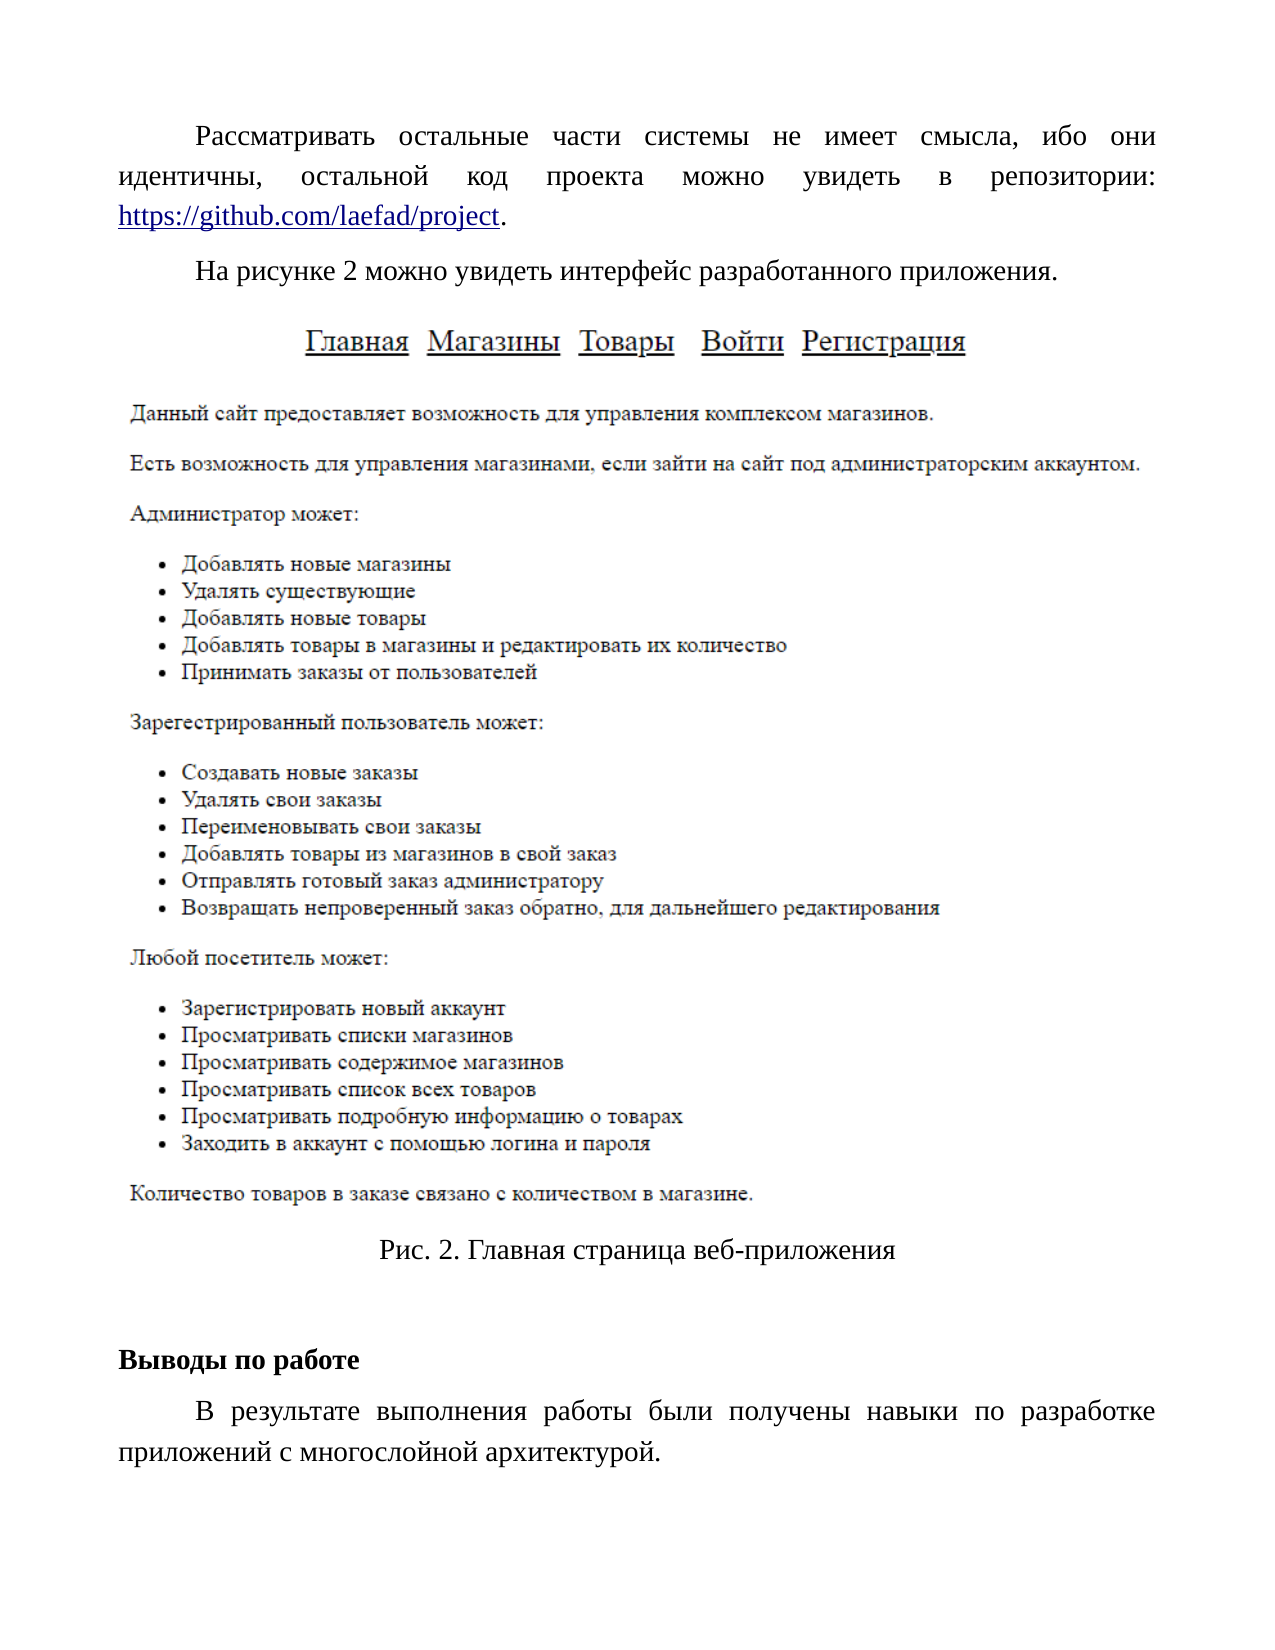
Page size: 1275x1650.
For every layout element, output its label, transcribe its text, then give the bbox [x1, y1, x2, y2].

subtitle Выводы по работе [118, 1342, 1157, 1376]
text Рис. 2. Главная страница веб-приложения [118, 1216, 1157, 1266]
text В результате выполнения работы были получены навыки по разработке приложений с многослойной архитектурой. [118, 1393, 1157, 1467]
text На рисунке 2 можно увидеть интерфейс разработанного приложения. [118, 253, 1157, 287]
text Рассматривать остальные части системы не имеет смысла, ибо они идентичны, остальной код проекта можно увидеть в репозитории: https://github.com/laefad/project. [118, 118, 1157, 232]
picture [118, 320, 1157, 1216]
